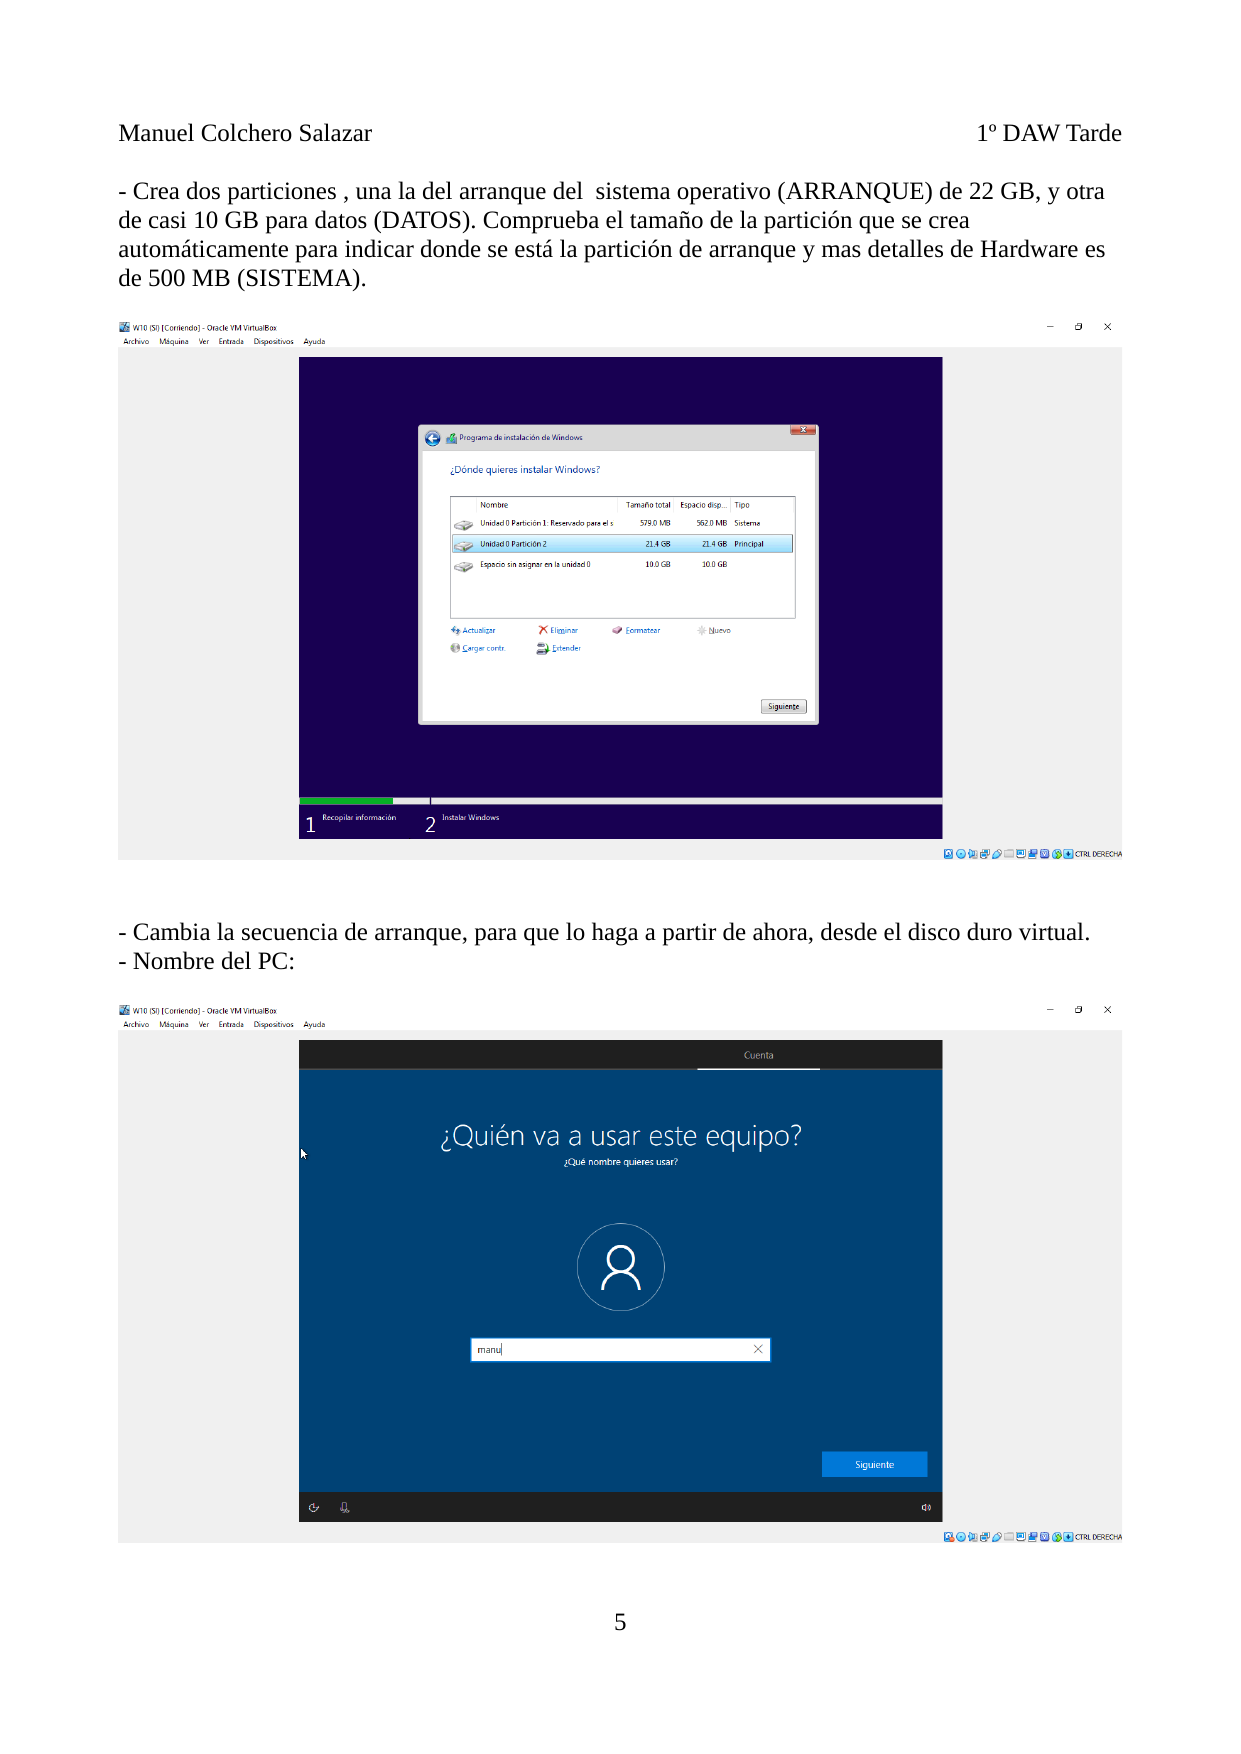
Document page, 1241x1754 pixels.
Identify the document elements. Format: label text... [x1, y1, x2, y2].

picture [118, 1003, 1123, 1543]
text - Crea dos particiones , una la del arranque del sistema operativo (ARRANQUE) de 22 GB, y otra de casi 10 GB para datos (DATOS). Comprueba el tamaño de la partición que se crea automáticamente para indicar donde se está la partición de arranque y mas detalles de Hardware es de 500 MB (SISTEMA). [118, 176, 1122, 291]
text - Cambia la secuencia de arranque, para que lo haga a partir de ahora, desde el disco duro virtual. [118, 917, 1122, 946]
picture [118, 320, 1123, 860]
text - Nombre del PC: [118, 946, 1122, 975]
